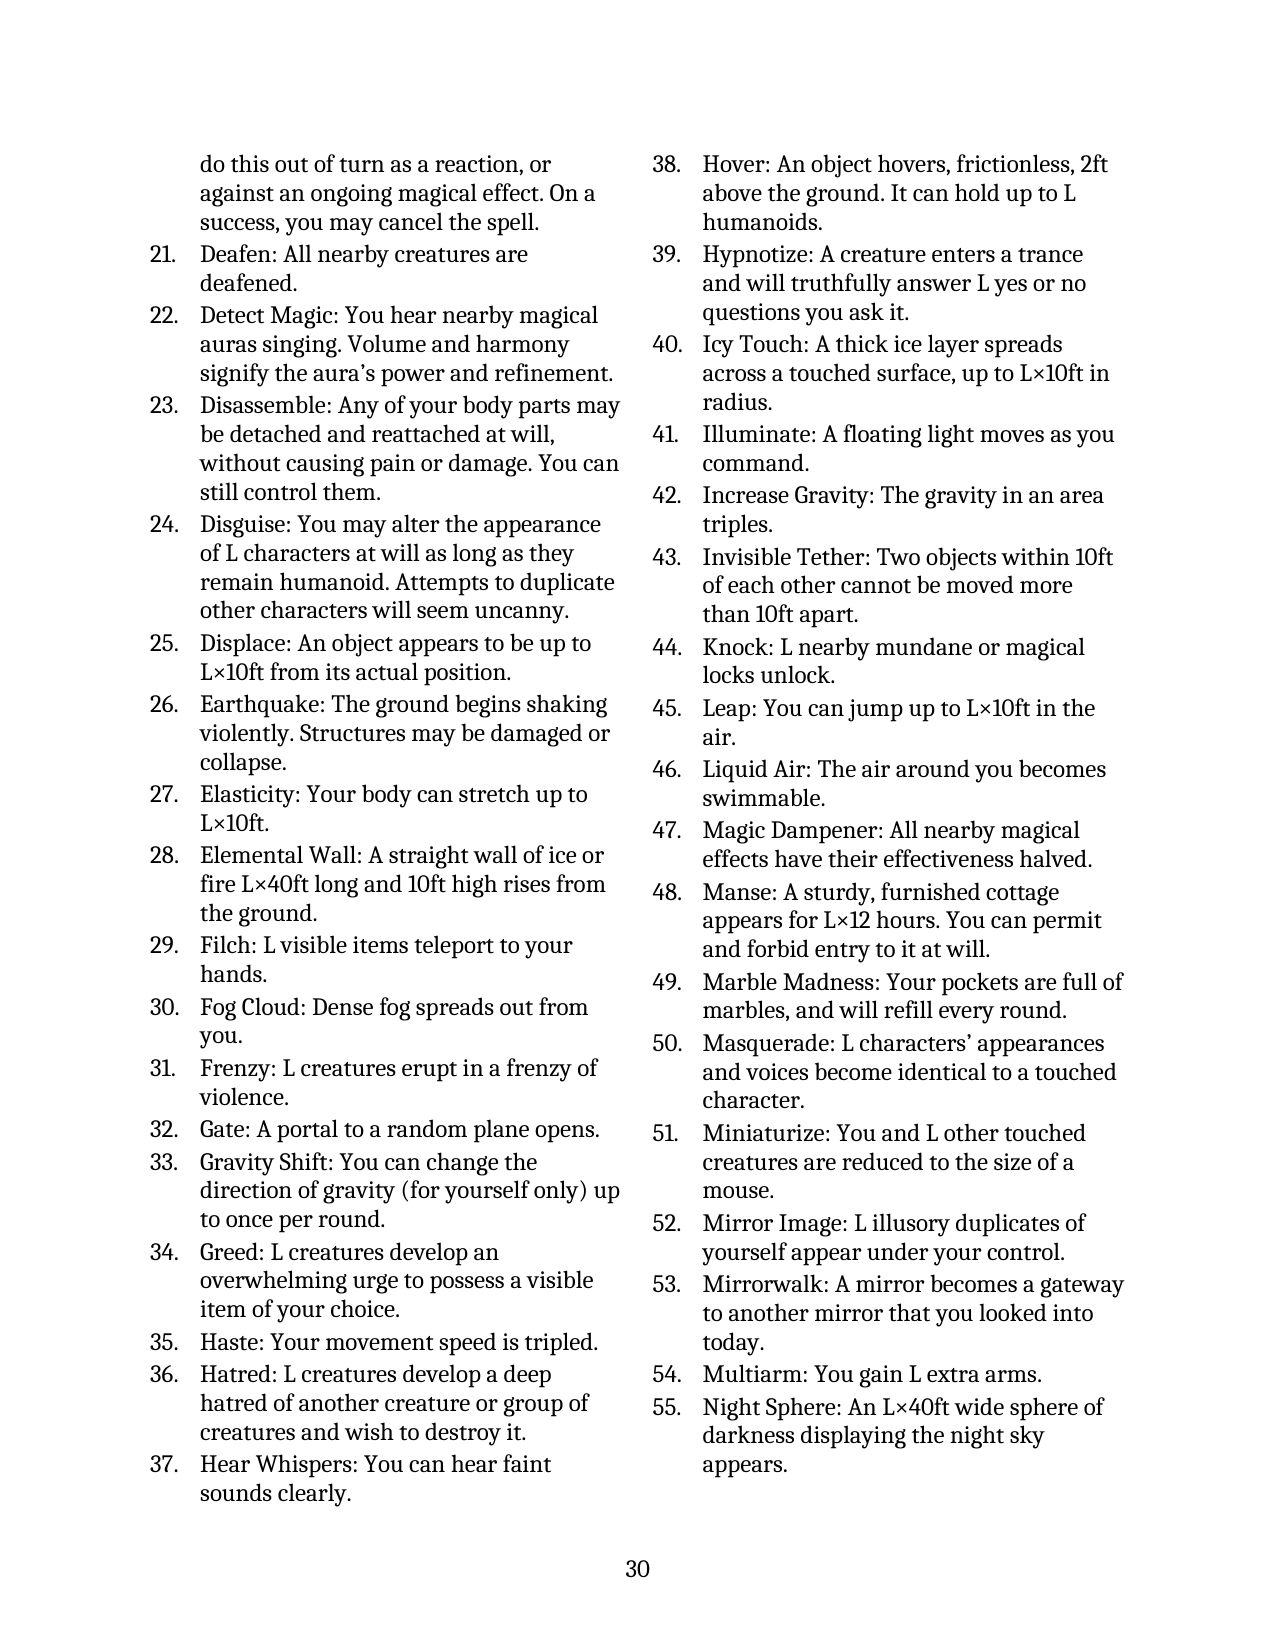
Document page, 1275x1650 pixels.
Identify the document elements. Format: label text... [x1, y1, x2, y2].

list Elemental Wall: A straight wall of ice or fire L×40ft long and 10ft high rises from the ground. [150, 841, 622, 927]
list Hover: An object hovers, frictionless, 2ft above the ground. It can hold up to L humanoids. [652, 150, 1125, 236]
list do this out of turn as a reaction, or against an ongoing magical effect. On a success, you may cancel the spell. [150, 150, 622, 236]
list Fog Cloud: Dense fog spreads out from you. [150, 992, 622, 1050]
list Illuminate: A floating light moves as you command. [652, 420, 1125, 477]
list Disassemble: Any of your body parts may be detached and reattached at will, without causing pain or damage. You can still control them. [150, 391, 622, 506]
list Mirror Image: L illusory duplicates of yourself appear under your control. [652, 1209, 1125, 1266]
list Hear Whispers: You can hear faint sounds clearly. [150, 1450, 622, 1507]
list Frenzy: L creatures erupt in a frenzy of violence. [150, 1054, 622, 1111]
list Leap: You can jump up to L×10ft in the air. [652, 694, 1125, 751]
list Liquid Air: The air around you becomes swimmable. [652, 755, 1125, 812]
list Manse: A sturdy, furnished cottage appears for L×12 hours. You can permit and forbid entry to it at will. [652, 877, 1125, 964]
list Disguise: You may alter the appearance of L characters at will as long as they remain humanoid. Attempts to duplicate other characters will seem uncanny. [150, 510, 622, 625]
list Icy Touch: A thick ice layer spreads across a touched surface, up to L×10ft in radius. [652, 330, 1125, 416]
list Elasticity: Your body can stretch up to L×10ft. [150, 780, 622, 837]
list Multiarm: You gain L extra arms. [652, 1360, 1125, 1389]
list Haste: Your movement speed is tripled. [150, 1327, 622, 1356]
list Deafen: All nearby creatures are deafened. [150, 240, 622, 297]
list Mirrorwalk: A mirror becomes a gateway to another mirror that you looked into today. [652, 1270, 1125, 1356]
list Masquerade: L characters’ appearances and voices become identical to a touched character. [652, 1029, 1125, 1115]
list Earthquake: The ground begins shaking violently. Structures may be damaged or collapse. [150, 690, 622, 776]
list Gravity Shift: You can change the direction of gravity (for yourself only) up to once per round. [150, 1147, 622, 1234]
list Displace: An object appears to be up to L×10ft from its actual position. [150, 629, 622, 686]
list Gate: A portal to a random plane opens. [150, 1115, 622, 1144]
list Marble Madness: Your pockets are full of marbles, and will refill every round. [652, 967, 1125, 1025]
list Hatred: L creatures develop a deep hatred of another creature or group of creatures and wish to destroy it. [150, 1360, 622, 1446]
list Knock: L nearby mundane or magical locks unlock. [652, 632, 1125, 690]
list Invisible Tether: Two objects within 10ft of each other cannot be moved more than 10ft apart. [652, 542, 1125, 629]
list Greed: L creatures develop an overwhelming urge to possess a visible item of your choice. [150, 1237, 622, 1324]
list Hypnotize: A creature enters a trance and will truthfully answer L yes or no questions you ask it. [652, 240, 1125, 326]
list Magic Dampener: All nearby magical effects have their effectiveness halved. [652, 816, 1125, 874]
list Increase Gravity: The gravity in an area triples. [652, 481, 1125, 539]
list Detect Magic: You hear nearby magical auras singing. Volume and harmony signify the aura’s power and refinement. [150, 301, 622, 387]
list Night Sphere: An L×40ft wide sphere of darkness displaying the night sky appears. [652, 1392, 1125, 1479]
list Miniaturize: You and L other touched creatures are reduced to the size of a mouse. [652, 1119, 1125, 1205]
list Filch: L visible items teleport to your hands. [150, 931, 622, 989]
